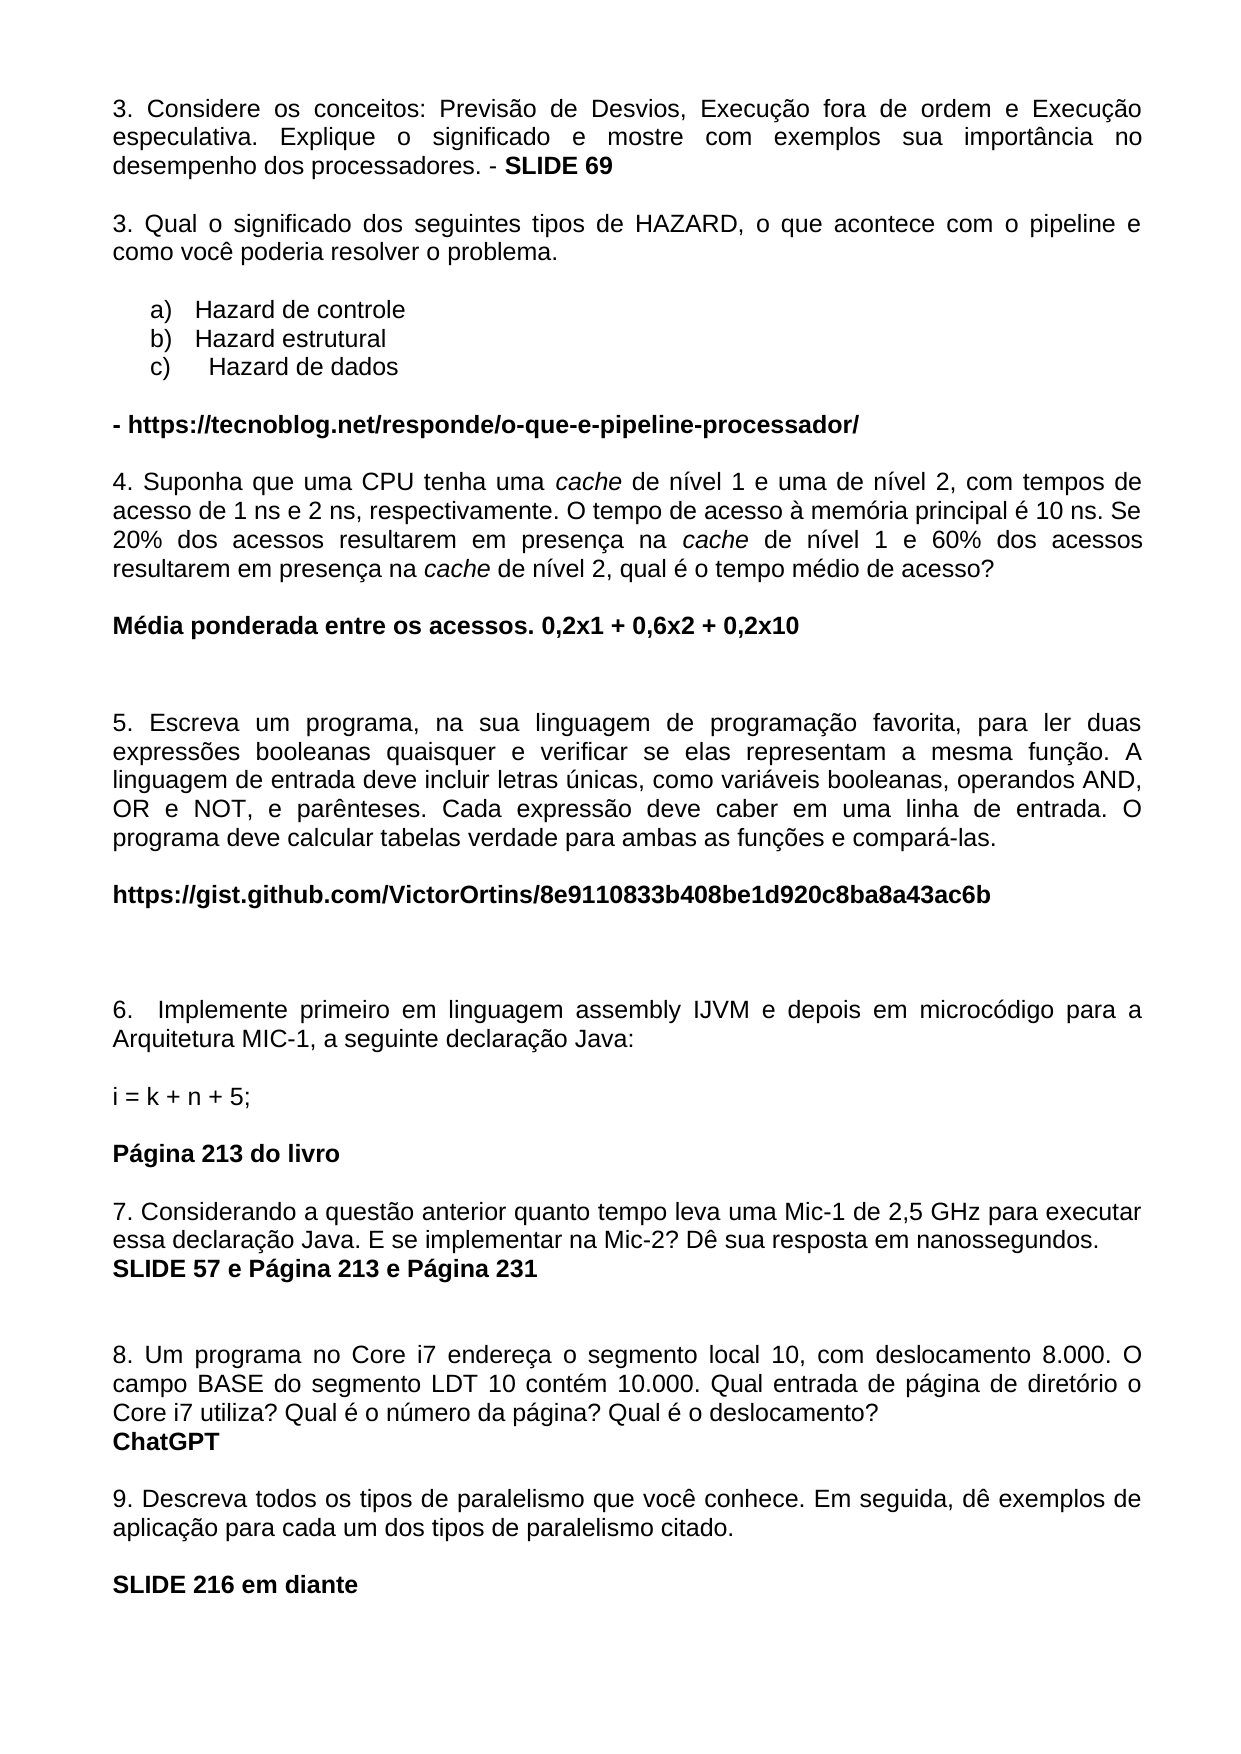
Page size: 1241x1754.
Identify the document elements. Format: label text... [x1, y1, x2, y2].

text - https://tecnoblog.net/responde/o-que-e-pipeline-processador/ [112, 410, 1144, 439]
text 4. Suponha que uma CPU tenha uma cache de nível 1 e uma de nível 2, com tempos de acesso de 1 ns e 2 ns, respectivamente. O tempo de acesso à memória principal é 10 ns. Se 20% dos acessos resultarem em presença na cache de nível 1 e 60% dos acessos resultarem em presença na cache de nível 2, qual é o tempo médio de acesso? [112, 467, 1144, 582]
text 7. Considerando a questão anterior quanto tempo leva uma Mic-1 de 2,5 GHz para executar essa declaração Java. E se implementar na Mic-2? Dê sua resposta em nanossegundos. [112, 1197, 1144, 1254]
text i = k + n + 5; [112, 1082, 1144, 1111]
text https://gist.github.com/VictorOrtins/8e9110833b408be1d920c8ba8a43ac6b [112, 881, 1144, 909]
text 6. Implemente primeiro em linguagem assembly IJVM e depois em microcódigo para a Arquitetura MIC-1, a seguinte declaração Java: [112, 996, 1144, 1053]
text Média ponderada entre os acessos. 0,2x1 + 0,6x2 + 0,2x10 [112, 611, 1144, 640]
list Hazard de dados [150, 352, 1144, 381]
list Hazard estrutural [150, 324, 1144, 352]
list Hazard de controle [150, 295, 1144, 324]
text 3. Qual o significado dos seguintes tipos de HAZARD, o que acontece com o pipeline e como você poderia resolver o problema. [112, 209, 1144, 266]
text Página 213 do livro [112, 1139, 1144, 1168]
text 5. Escreva um programa, na sua linguagem de programação favorita, para ler duas expressões booleanas quaisquer e verificar se elas representam a mesma função. A linguagem de entrada deve incluir letras únicas, como variáveis booleanas, operandos AND, OR e NOT, e parênteses. Cada expressão deve caber em uma linha de entrada. O programa deve calcular tabelas verdade para ambas as funções e compará-las. [112, 708, 1144, 852]
text 3. Considere os conceitos: Previsão de Desvios, Execução fora de ordem e Execução especulativa. Explique o significado e mostre com exemplos sua importância no desempenho dos processadores. - SLIDE 69 [112, 94, 1144, 180]
text ChatGPT [112, 1427, 1144, 1456]
text 8. Um programa no Core i7 endereça o segmento local 10, com deslocamento 8.000. O campo BASE do segmento LDT 10 contém 10.000. Qual entrada de página de diretório o Core i7 utiliza? Qual é o número da página? Qual é o deslocamento? [112, 1341, 1144, 1427]
text SLIDE 216 em diante [112, 1571, 1144, 1599]
text SLIDE 57 e Página 213 e Página 231 [112, 1254, 1144, 1283]
text 9. Descreva todos os tipos de paralelismo que você conhece. Em seguida, dê exemplos de aplicação para cada um dos tipos de paralelismo citado. [112, 1484, 1144, 1542]
